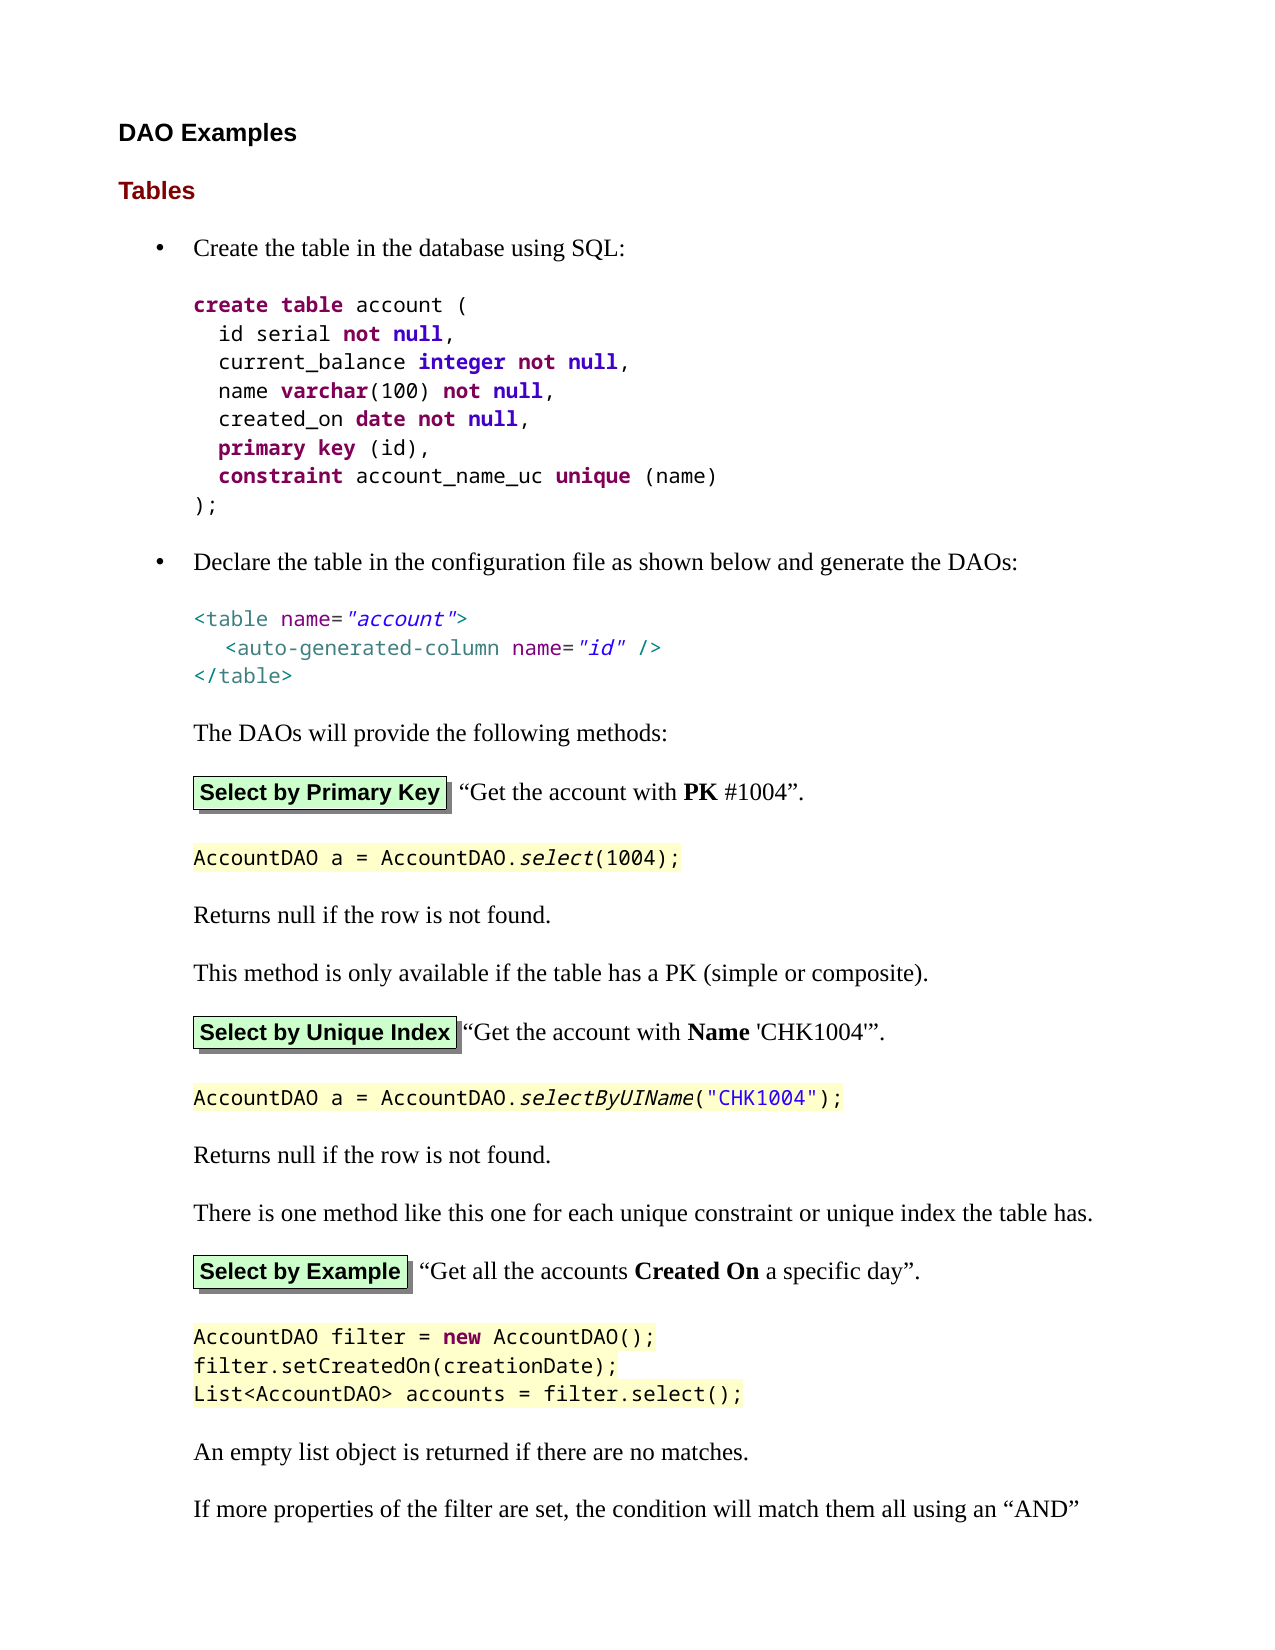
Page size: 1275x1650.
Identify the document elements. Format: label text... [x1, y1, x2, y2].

text name varchar(100) not null, [193, 376, 1157, 404]
text created_on date not null, [193, 404, 1157, 433]
text current_balance integer not null, [193, 347, 1157, 376]
text filter.setCreatedOn(creationDate); [193, 1351, 1157, 1379]
text <auto-generated-column name="id" /> [118, 633, 1157, 661]
list Declare the table in the configuration file as shown below and generate the DAOs: [156, 547, 1157, 576]
text ); [193, 490, 1157, 518]
text AccountDAO a = AccountDAO.select(1004); [193, 843, 1157, 872]
text Returns null if the row is not found. [193, 1140, 1157, 1169]
text primary key (id), [193, 433, 1157, 461]
text If more properties of the filter are set, the condition will match them all using an “AND” [193, 1494, 1157, 1523]
text AccountDAO a = AccountDAO.selectByUIName("CHK1004"); [193, 1083, 1157, 1111]
text There is one method like this one for each unique constraint or unique index the table has. [193, 1198, 1157, 1226]
text List<AccountDAO> accounts = filter.select(); [193, 1379, 1157, 1408]
text Select by Example “Get all the accounts Created On a specific day”. [408, 1255, 1157, 1294]
text AccountDAO filter = new AccountDAO(); [193, 1322, 1157, 1351]
text This method is only available if the table has a PK (simple or composite). [193, 958, 1157, 987]
text The DAOs will provide the following methods: [193, 718, 1157, 747]
text Tables [118, 176, 1157, 204]
text DAO Examples [118, 118, 1157, 147]
list Create the table in the database using SQL: [156, 233, 1157, 262]
text An empty list object is returned if there are no matches. [118, 1437, 1157, 1465]
text id serial not null, [193, 319, 1157, 347]
text constraint account_name_uc unique (name) [193, 461, 1157, 490]
text create table account ( [193, 291, 1157, 319]
text Select by Unique Index“Get the account with Name 'CHK1004'”. [457, 1016, 1157, 1054]
text Returns null if the row is not found. [193, 901, 1157, 929]
text <table name="account"> [118, 604, 1157, 633]
text </table> [118, 661, 1157, 690]
text Select by Primary Key “Get the account with PK #1004”. [447, 776, 1157, 814]
